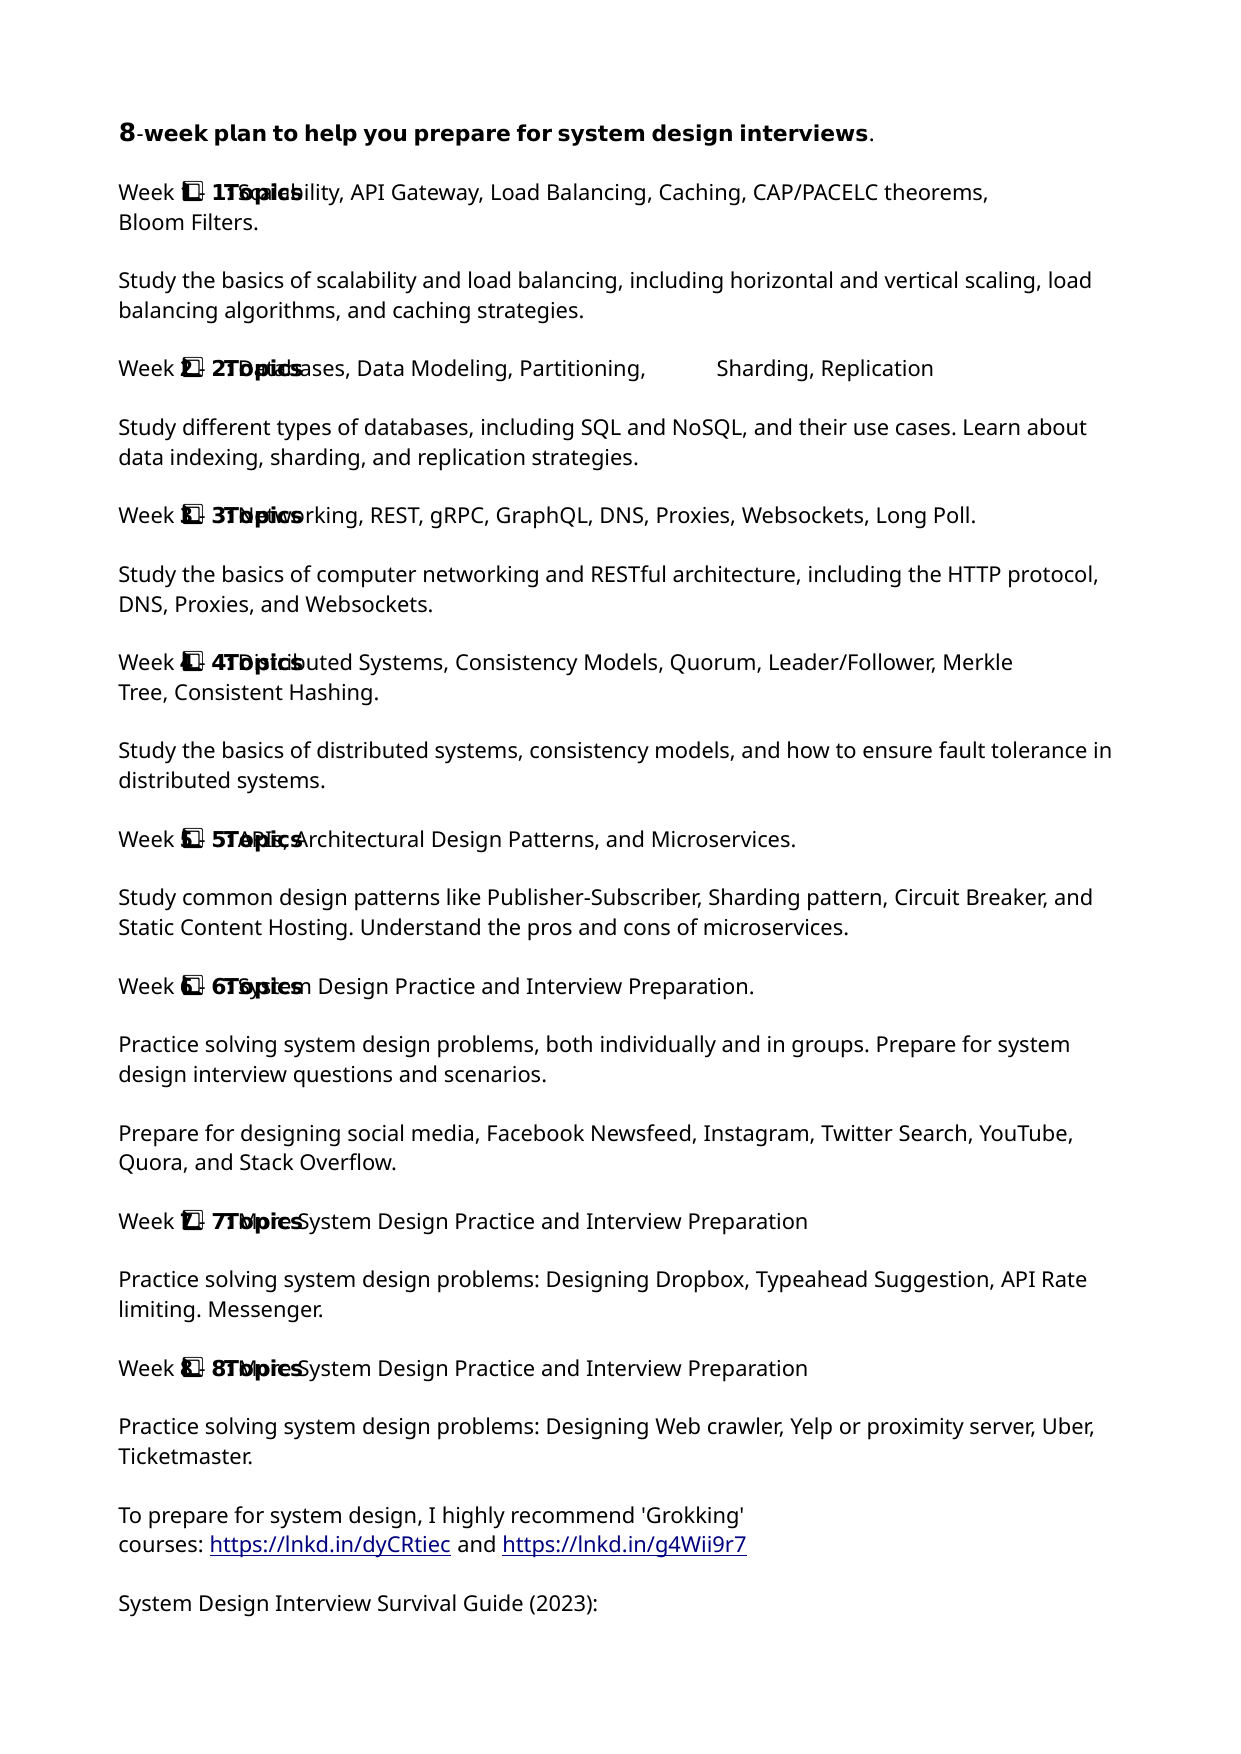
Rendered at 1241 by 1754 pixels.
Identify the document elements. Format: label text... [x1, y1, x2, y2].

text 𝟴-𝘄𝗲𝗲𝗸 𝗽𝗹𝗮𝗻 𝘁𝗼 𝗵𝗲𝗹𝗽 𝘆𝗼𝘂 𝗽𝗿𝗲𝗽𝗮𝗿𝗲 𝗳𝗼𝗿 𝘀𝘆𝘀𝘁𝗲𝗺 𝗱𝗲𝘀𝗶𝗴𝗻 𝗶𝗻𝘁𝗲𝗿𝘃𝗶𝗲𝘄𝘀. Week 1️⃣ - 𝗧𝗼𝗽𝗶𝗰𝘀: Scalability, API Gateway, Load Balancing, Caching, CAP/PACELC theorems, Bloom Filters. Study the basics of scalability and load balancing, including horizontal and vertical scaling, load balancing algorithms, and caching strategies. Week 2️⃣ - 𝗧𝗼𝗽𝗶𝗰𝘀: Databases, Data Modeling, Partitioning, Sharding, Replication Study different types of databases, including SQL and NoSQL, and their use cases. Learn about data indexing, sharding, and replication strategies. Week 3️⃣ - 𝗧𝗼𝗽𝗶𝗰𝘀: Networking, REST, gRPC, GraphQL, DNS, Proxies, Websockets, Long Poll. Study the basics of computer networking and RESTful architecture, including the HTTP protocol, DNS, Proxies, and Websockets. Week 4️⃣ - 𝗧𝗼𝗽𝗶𝗰𝘀: Distributed Systems, Consistency Models, Quorum, Leader/Follower, Merkle Tree, Consistent Hashing. Study the basics of distributed systems, consistency models, and how to ensure fault tolerance in distributed systems. Week 5️⃣ - 𝗧𝗼𝗽𝗶𝗰𝘀: APIs, Architectural Design Patterns, and Microservices. Study common design patterns like Publisher-Subscriber, Sharding pattern, Circuit Breaker, and Static Content Hosting. Understand the pros and cons of microservices. Week 6️⃣ - 𝗧𝗼𝗽𝗶𝗰𝘀: System Design Practice and Interview Preparation. Practice solving system design problems, both individually and in groups. Prepare for system design interview questions and scenarios. Prepare for designing social media, Facebook Newsfeed, Instagram, Twitter Search, YouTube, Quora, and Stack Overflow. Week 7️⃣ - 𝗧𝗼𝗽𝗶𝗰𝘀: More System Design Practice and Interview Preparation Practice solving system design problems: Designing Dropbox, Typeahead Suggestion, API Rate limiting. Messenger. Week 8️⃣ - 𝗧𝗼𝗽𝗶𝗰𝘀: More System Design Practice and Interview Preparation Practice solving system design problems: Designing Web crawler, Yelp or proximity server, Uber, Ticketmaster. To prepare for system design, I highly recommend 'Grokking' courses: https://lnkd.in/dyCRtiec and https://lnkd.in/g4Wii9r7 System Design Interview Survival Guide (2023): https://lnkd.in/deqz6gnz [118, 118, 1122, 1618]
